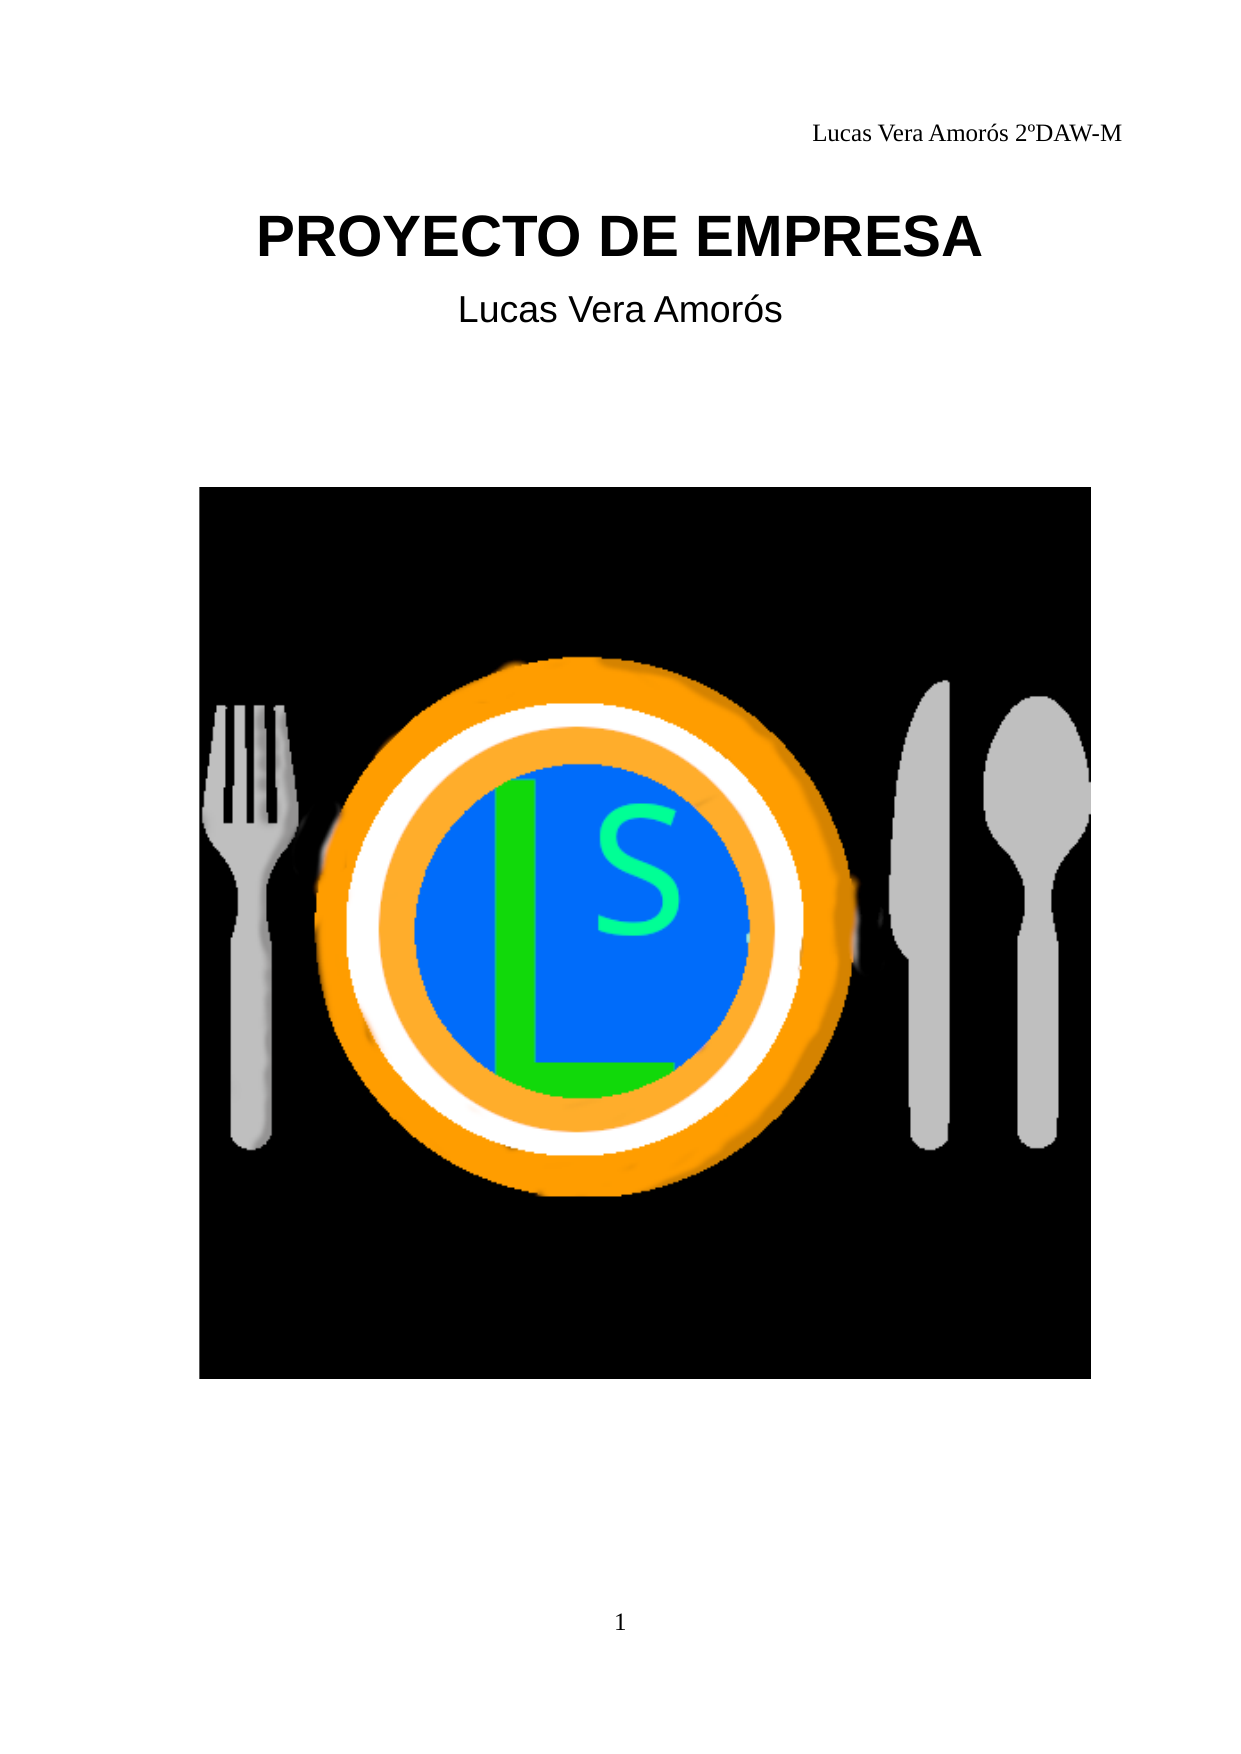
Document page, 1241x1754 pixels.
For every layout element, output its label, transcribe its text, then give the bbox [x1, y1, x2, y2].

picture [199, 487, 1091, 1379]
subtitle Lucas Vera Amorós [118, 287, 1122, 330]
title PROYECTO DE EMPRESA [118, 201, 1122, 268]
